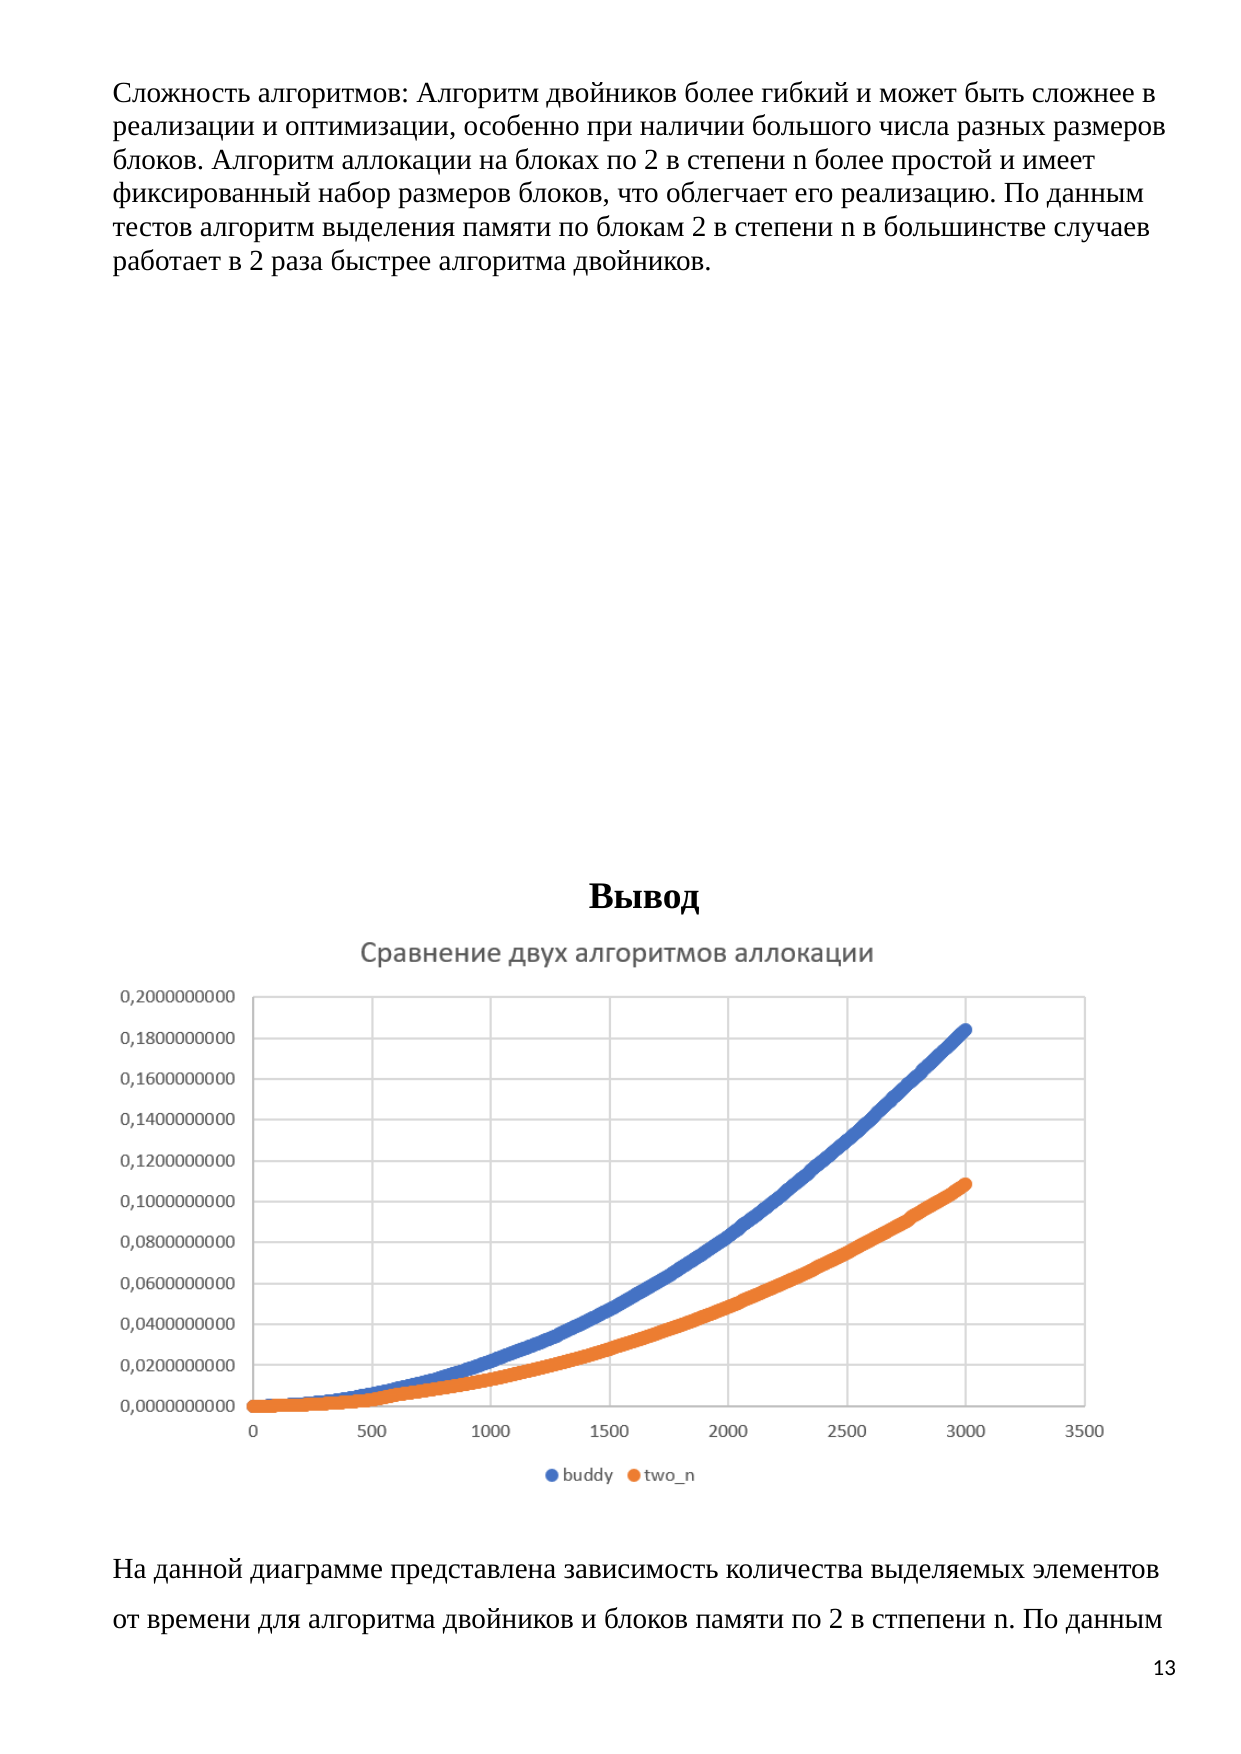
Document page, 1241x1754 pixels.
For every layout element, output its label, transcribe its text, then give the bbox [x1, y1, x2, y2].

text На данной диаграмме представлена зависимость количества выделяемых элементов от времени для алгоритма двойников и блоков памяти по 2 в стпепени n. По данным [112, 1551, 1176, 1634]
subtitle Вывод [112, 873, 1176, 916]
text Сложность алгоритмов: Алгоритм двойников более гибкий и может быть сложнее в реализации и оптимизации, особенно при наличии большого числа разных размеров блоков. Алгоритм аллокации на блоках по 2 в степени n более простой и имеет фиксированный набор размеров блоков, что облегчает его реализацию. По данным тестов алгоритм выделения памяти по блокам 2 в степени n в большинстве случаев работает в 2 раза быстрее алгоритма двойников. [112, 75, 1176, 276]
